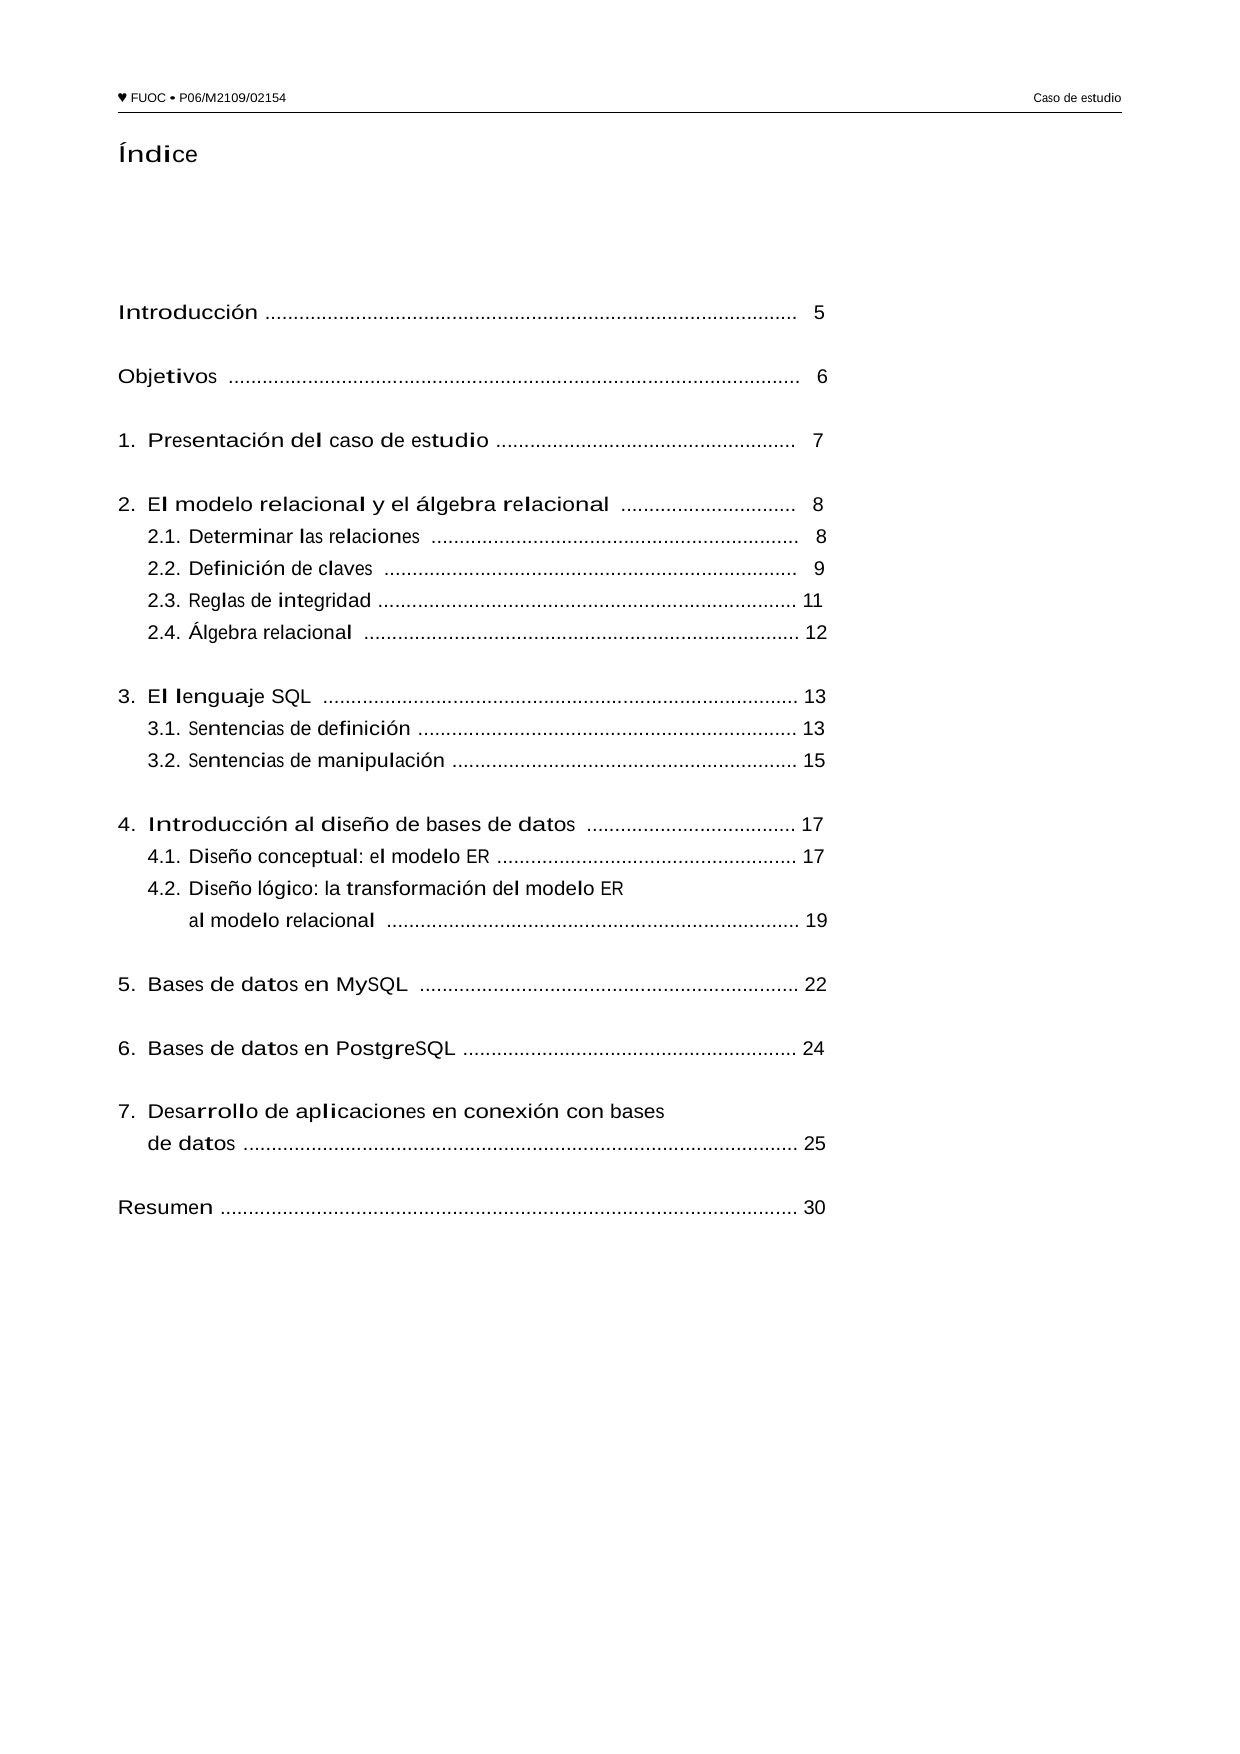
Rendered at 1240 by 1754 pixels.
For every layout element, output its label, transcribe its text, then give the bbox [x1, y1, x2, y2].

text 4. Introducción al diseño de bases de datos ..................................... 17 [118, 812, 1135, 835]
text Índice [118, 141, 1135, 168]
text 4.2. Diseño lógico: la transformación del modelo ER [147, 876, 1135, 899]
text Objetivos ..................................................................................................... 6 [118, 365, 1135, 388]
text 2. El modelo relacional y el álgebra relacional ............................... 8 [118, 493, 1135, 516]
text 2.3. Reglas de integridad .......................................................................... 11 [147, 589, 1135, 612]
text 2.2. Definición de claves ......................................................................... 9 [147, 557, 1135, 580]
text 1. Presentación del caso de estudio ..................................................... 7 [118, 429, 1135, 452]
text Resumen ...................................................................................................... 30 [118, 1196, 1135, 1219]
text 3.1. Sentencias de definición ................................................................... 13 [147, 717, 1135, 739]
text 3.2. Sentencias de manipulación ............................................................. 15 [147, 748, 1135, 771]
text  FUOC • P06/M2109/02154 Caso de estudio [118, 90, 1139, 105]
text 5. Bases de datos en MySQL ................................................................... 22 [118, 972, 1135, 995]
text 7. Desarrollo de aplicaciones en conexión con bases [118, 1100, 1135, 1123]
text Introducción .............................................................................................. 5 [118, 301, 1135, 324]
text 2.4. Álgebra relacional ............................................................................. 12 [147, 621, 1135, 644]
text de datos .................................................................................................. 25 [147, 1132, 1135, 1155]
text 4.1. Diseño conceptual: el modelo ER ..................................................... 17 [147, 844, 1135, 867]
text 6. Bases de datos en PostgreSQL ........................................................... 24 [118, 1036, 1135, 1059]
text al modelo relacional ......................................................................... 19 [189, 908, 1135, 931]
text 3. El lenguaje SQL .................................................................................... 13 [118, 685, 1135, 708]
text 2.1. Determinar las relaciones ................................................................. 8 [147, 525, 1135, 548]
